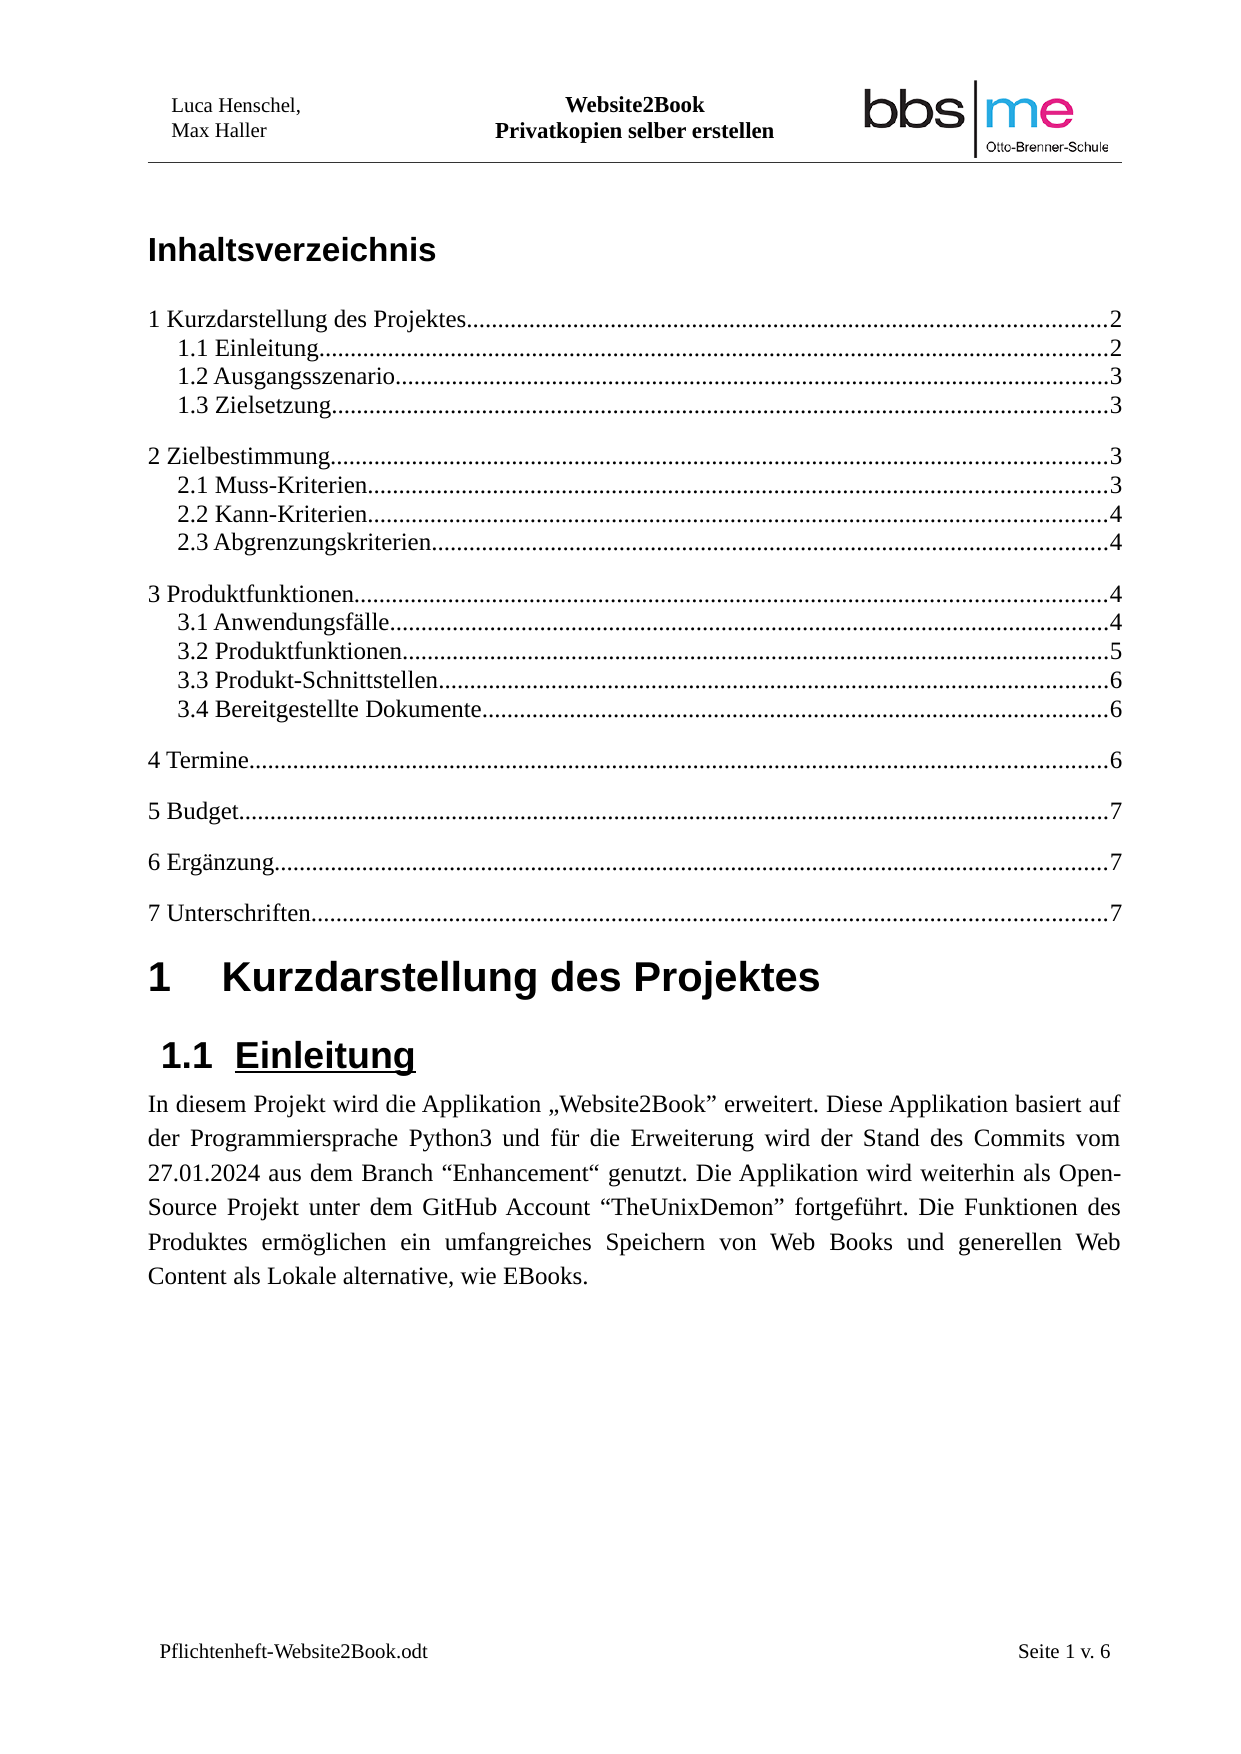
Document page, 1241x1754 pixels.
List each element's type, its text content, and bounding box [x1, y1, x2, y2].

text 5 Budget 7 [148, 796, 1122, 825]
text 3.2 Produktfunktionen 5 [177, 636, 1122, 665]
subtitle Kurzdarstellung des Projektes [148, 952, 1122, 1000]
text 1 Kurzdarstellung des Projektes 2 [148, 304, 1122, 333]
text In diesem Projekt wird die Applikation „Website2Book” erweitert. Diese Applikation basiert auf der Programmiersprache Python3 und für die Erweiterung wird der Stand des Commits vom 27.01.2024 aus dem Branch “Enhancement“ genutzt. Die Applikation wird weiterhin als Open-Source Projekt unter dem GitHub Account “TheUnixDemon” fortgeführt. Die Funktionen des Produktes ermöglichen ein umfangreiches Speichern von Web Books und generellen Web Content als Lokale alternative, wie EBooks. [148, 1089, 1122, 1290]
text 3 Produktfunktionen 4 [148, 579, 1122, 607]
subtitle Inhaltsverzeichnis [148, 231, 1122, 269]
text 7 Unterschriften 7 [148, 898, 1122, 927]
text 1.1 Einleitung 2 [177, 333, 1122, 361]
text 2.2 Kann-Kriterien 4 [177, 499, 1122, 527]
text 3.1 Anwendungsfälle 4 [177, 607, 1122, 636]
text 4 Termine 6 [148, 745, 1122, 773]
text 2.3 Abgrenzungskriterien 4 [177, 527, 1122, 556]
picture [864, 80, 1108, 158]
subtitle Einleitung [161, 1033, 1122, 1076]
text 2 Zielbestimmung 3 [148, 441, 1122, 470]
text 3.3 Produkt-Schnittstellen 6 [177, 665, 1122, 694]
text 3.4 Bereitgestellte Dokumente 6 [177, 694, 1122, 722]
text 2.1 Muss-Kriterien 3 [177, 470, 1122, 499]
text 1.2 Ausgangsszenario 3 [177, 361, 1122, 390]
text 6 Ergänzung 7 [148, 847, 1122, 876]
text 1.3 Zielsetzung 3 [177, 390, 1122, 419]
